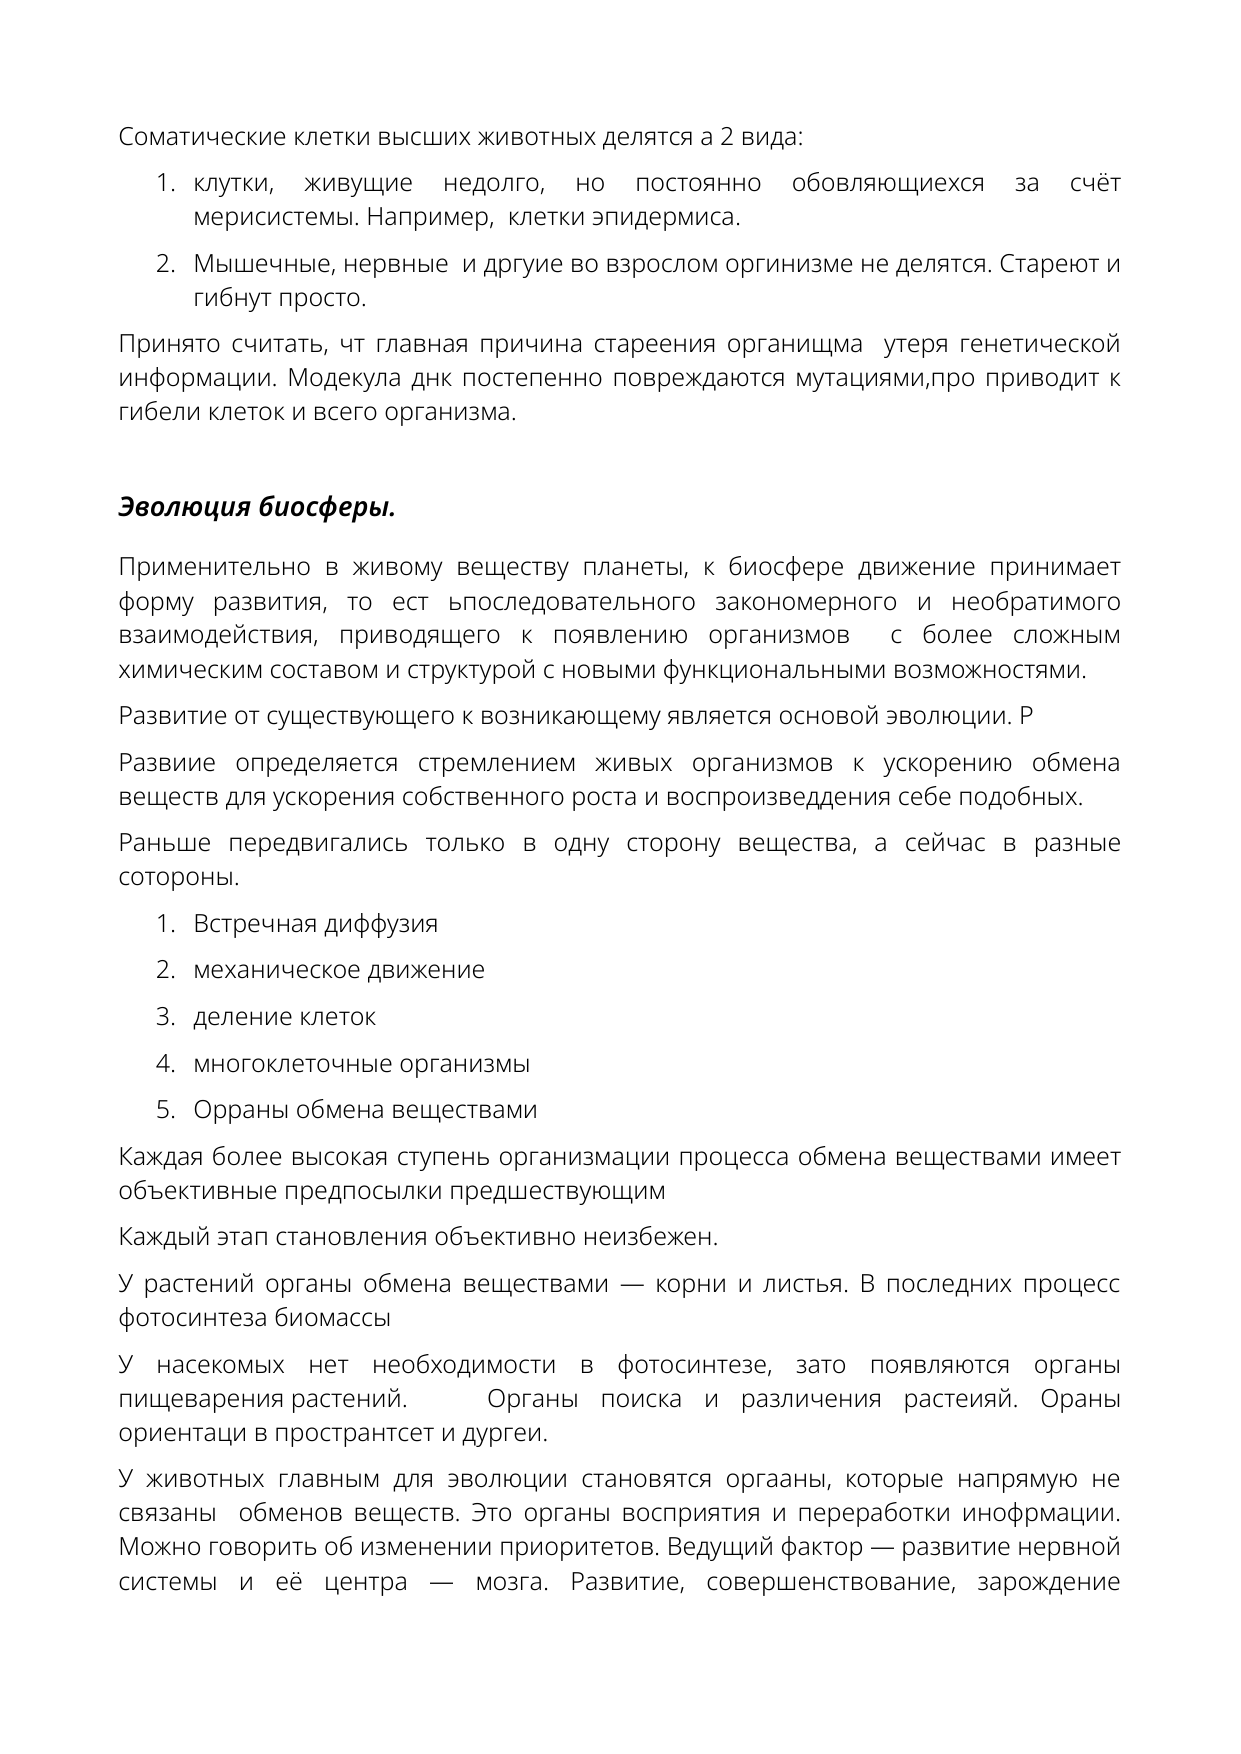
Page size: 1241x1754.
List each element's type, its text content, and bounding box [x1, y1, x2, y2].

list Орраны обмена веществами [156, 1092, 1122, 1126]
list Мышечные, нервные и дргуие во взрослом оргинизме не делятся. Стареют и гибнут просто. [156, 245, 1122, 313]
text У растений органы обмена веществами — корни и листья. В последних процесс фотосинтеза биомассы [118, 1266, 1122, 1334]
list Встречная диффузия [156, 906, 1122, 940]
list клутки, живущие недолго, но постоянно обовляющиехся за счёт мерисистемы. Например, клетки эпидермиса. [156, 165, 1122, 233]
text Развиие определяется стремлением живых организмов к ускорению обмена веществ для ускорения собственного роста и воспроизведдения себе подобных. [118, 744, 1122, 812]
text Каждый этап становления объективно неизбежен. [118, 1219, 1122, 1253]
text Применительно в живому веществу планеты, к биосфере движение принимает форму развития, то ест ьпоследовательного закономерного и необратимого взаимодействия, приводящего к появлению организмов с более сложным химическим составом и структурой с новыми функциональными возможностями. [118, 549, 1122, 685]
list многоклеточные организмы [156, 1045, 1122, 1079]
text У насекомых нет необходимости в фотосинтезе, зато появляются органы пищеварения растений. Органы поиска и различения растеияй. Ораны ориентаци в пространтсет и дургеи. [118, 1346, 1122, 1448]
text Развитие от существующего к возникающему является основой эволюции. Р [118, 698, 1122, 732]
text Каждая более высокая ступень организмации процесса обмена веществами имеет объективные предпосылки предшествующим [118, 1138, 1122, 1207]
text Принято считать, чт главная причина стареения органищма утеря генетической информации. Модекула днк постепенно повреждаются мутациями,про приводит к гибели клеток и всего организма. [118, 326, 1122, 428]
text У животных главным для эволюции становятся оргааны, которые напрямую не связаны обменов веществ. Это органы восприятия и переработки инофрмации. Можно говорить об изменении приоритетов. Ведущий фактор — развитие нервной системы и её центра — мозга. Развитие, совершенствование, зарождение [118, 1461, 1122, 1597]
list деление клеток [156, 999, 1122, 1033]
subtitle Эволюция биосферы. [118, 487, 1122, 524]
text Раньше передвигались только в одну сторону вещества, а сейчас в разные сотороны. [118, 825, 1122, 893]
list механическое движение [156, 952, 1122, 986]
text Соматические клетки высших животных делятся а 2 вида: [118, 118, 1122, 152]
